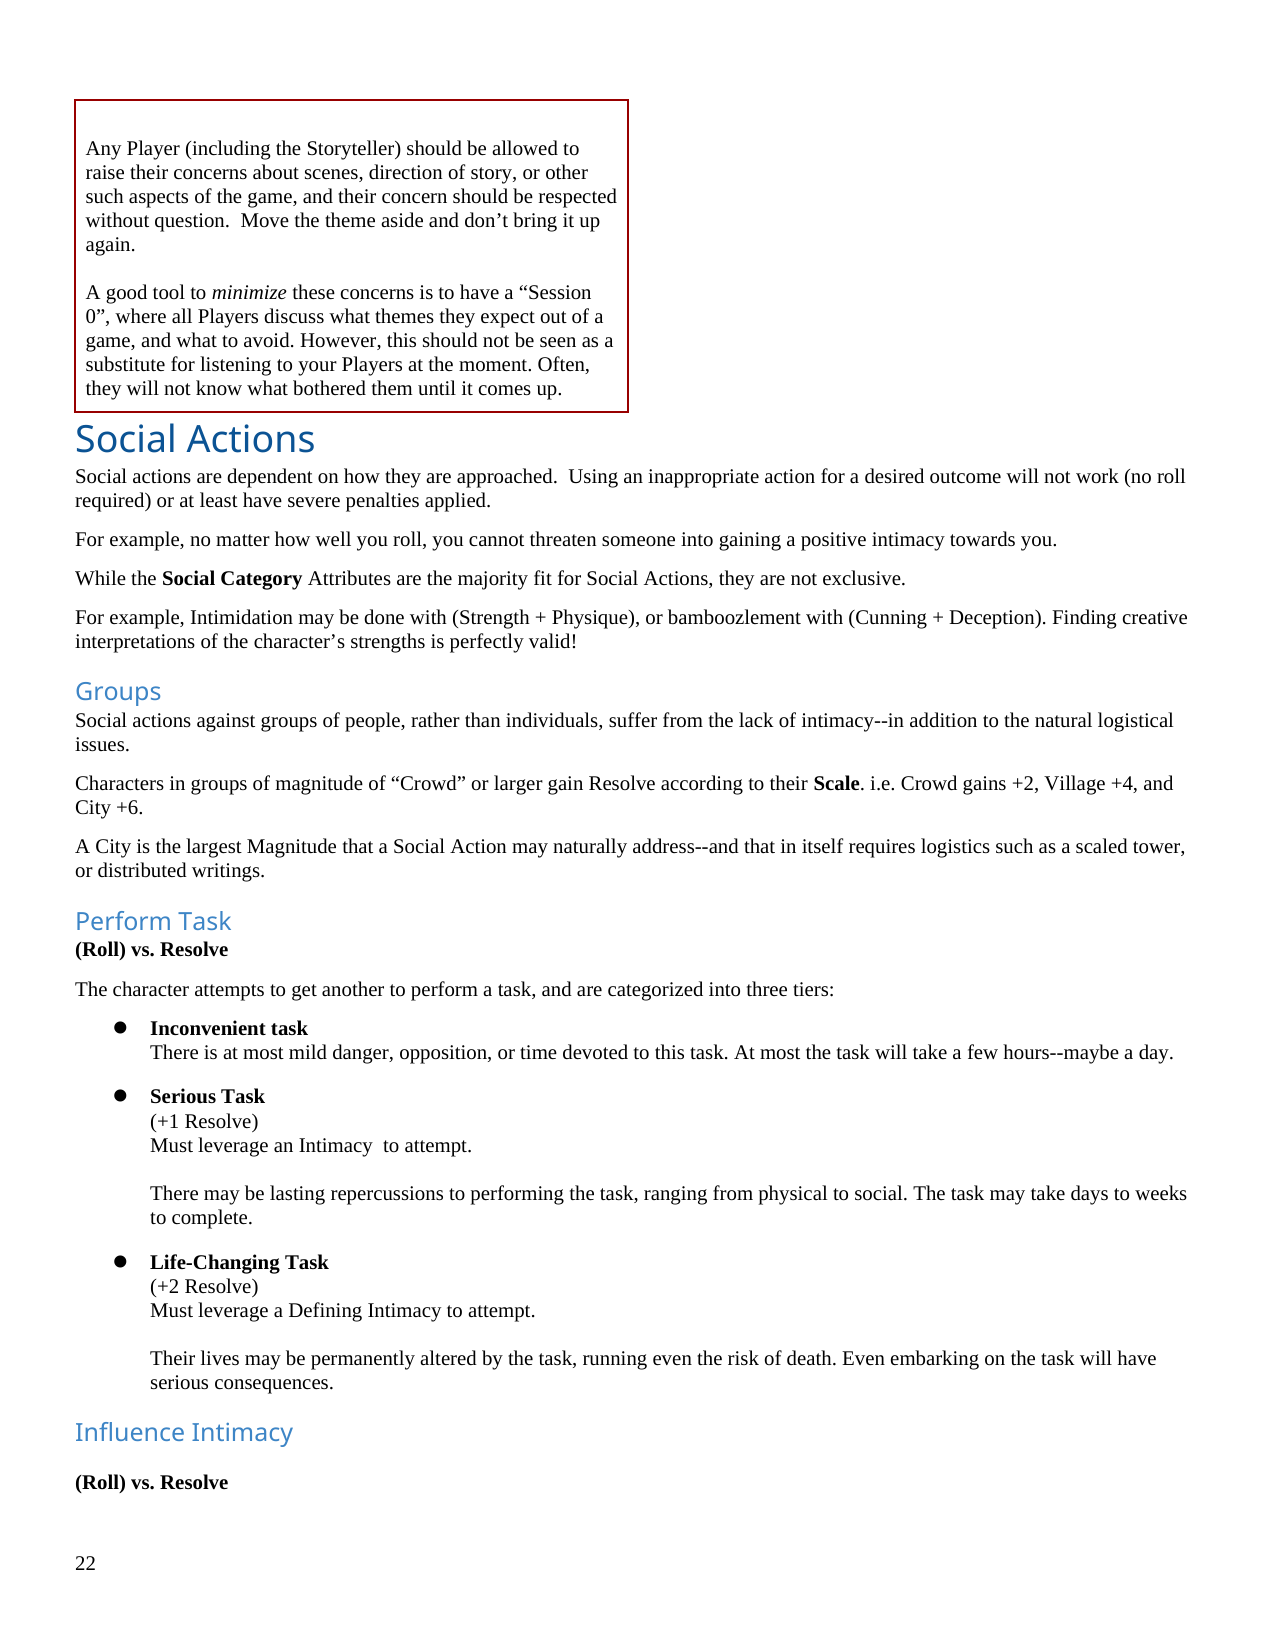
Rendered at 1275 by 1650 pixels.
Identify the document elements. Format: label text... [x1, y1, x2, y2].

list Inconvenient task There is at most mild danger, opposition, or time devoted to this task. At most the task will take a few hours--maybe a day. [112, 1016, 1200, 1064]
text A City is the largest Magnitude that a Social Action may naturally address--and that in itself requires logistics such as a scaled tower, or distributed writings. [75, 834, 1200, 882]
text For example, Intimidation may be done with (Strength + Physique), or bamboozlement with (Cunning + Deception). Finding creative interpretations of the character’s strengths is perfectly valid! [75, 605, 1200, 653]
text Social actions are dependent on how they are approached. Using an inappropriate action for a desired outcome will not work (no roll required) or at least have severe penalties applied. [75, 464, 1200, 512]
list Serious Task (+1 Resolve) Must leverage an Intimacy to attempt. There may be lasting repercussions to performing the task, ranging from physical to social. The task may take days to weeks to complete. [112, 1084, 1200, 1229]
text The character attempts to get another to perform a task, and are categorized into three tiers: [75, 976, 1200, 1001]
text (Roll) vs. Resolve [75, 1470, 1200, 1494]
subtitle Influence Intimacy [75, 1415, 1200, 1449]
text Characters in groups of magnitude of “Crowd” or larger gain Resolve according to their Scale. i.e. Crowd gains +2, Village +4, and City +6. [75, 771, 1200, 819]
list Life-Changing Task (+2 Resolve) Must leverage a Defining Intimacy to attempt. Their lives may be permanently altered by the task, running even the risk of death. Even embarking on the task will have serious consequences. [112, 1250, 1200, 1394]
text While the Social Category Attributes are the majority fit for Social Actions, they are not exclusive. [75, 566, 1200, 590]
subtitle Groups [75, 674, 1200, 708]
table_header Any Player (including the Storyteller) should be allowed to raise their concerns about scenes, direction of story, or other such aspects of the game, and their concern should be respected without question. Move the theme aside and don’t bring it up again. A good tool to minimize these concerns is to have a “Session 0”, where all Players discuss what themes they expect out of a game, and what to avoid. However, this should not be seen as a substitute for listening to your Players at the moment. Often, they will not know what bothered them until it comes up. [76, 101, 627, 411]
text For example, no matter how well you roll, you cannot threaten someone into gaining a positive intimacy towards you. [75, 527, 1200, 551]
text Social actions against groups of people, rather than individuals, suffer from the lack of intimacy--in addition to the natural logistical issues. [75, 708, 1200, 756]
subtitle Perform Task [75, 903, 1200, 937]
subtitle Social Actions [75, 413, 1200, 464]
text (Roll) vs. Resolve [75, 937, 1200, 961]
